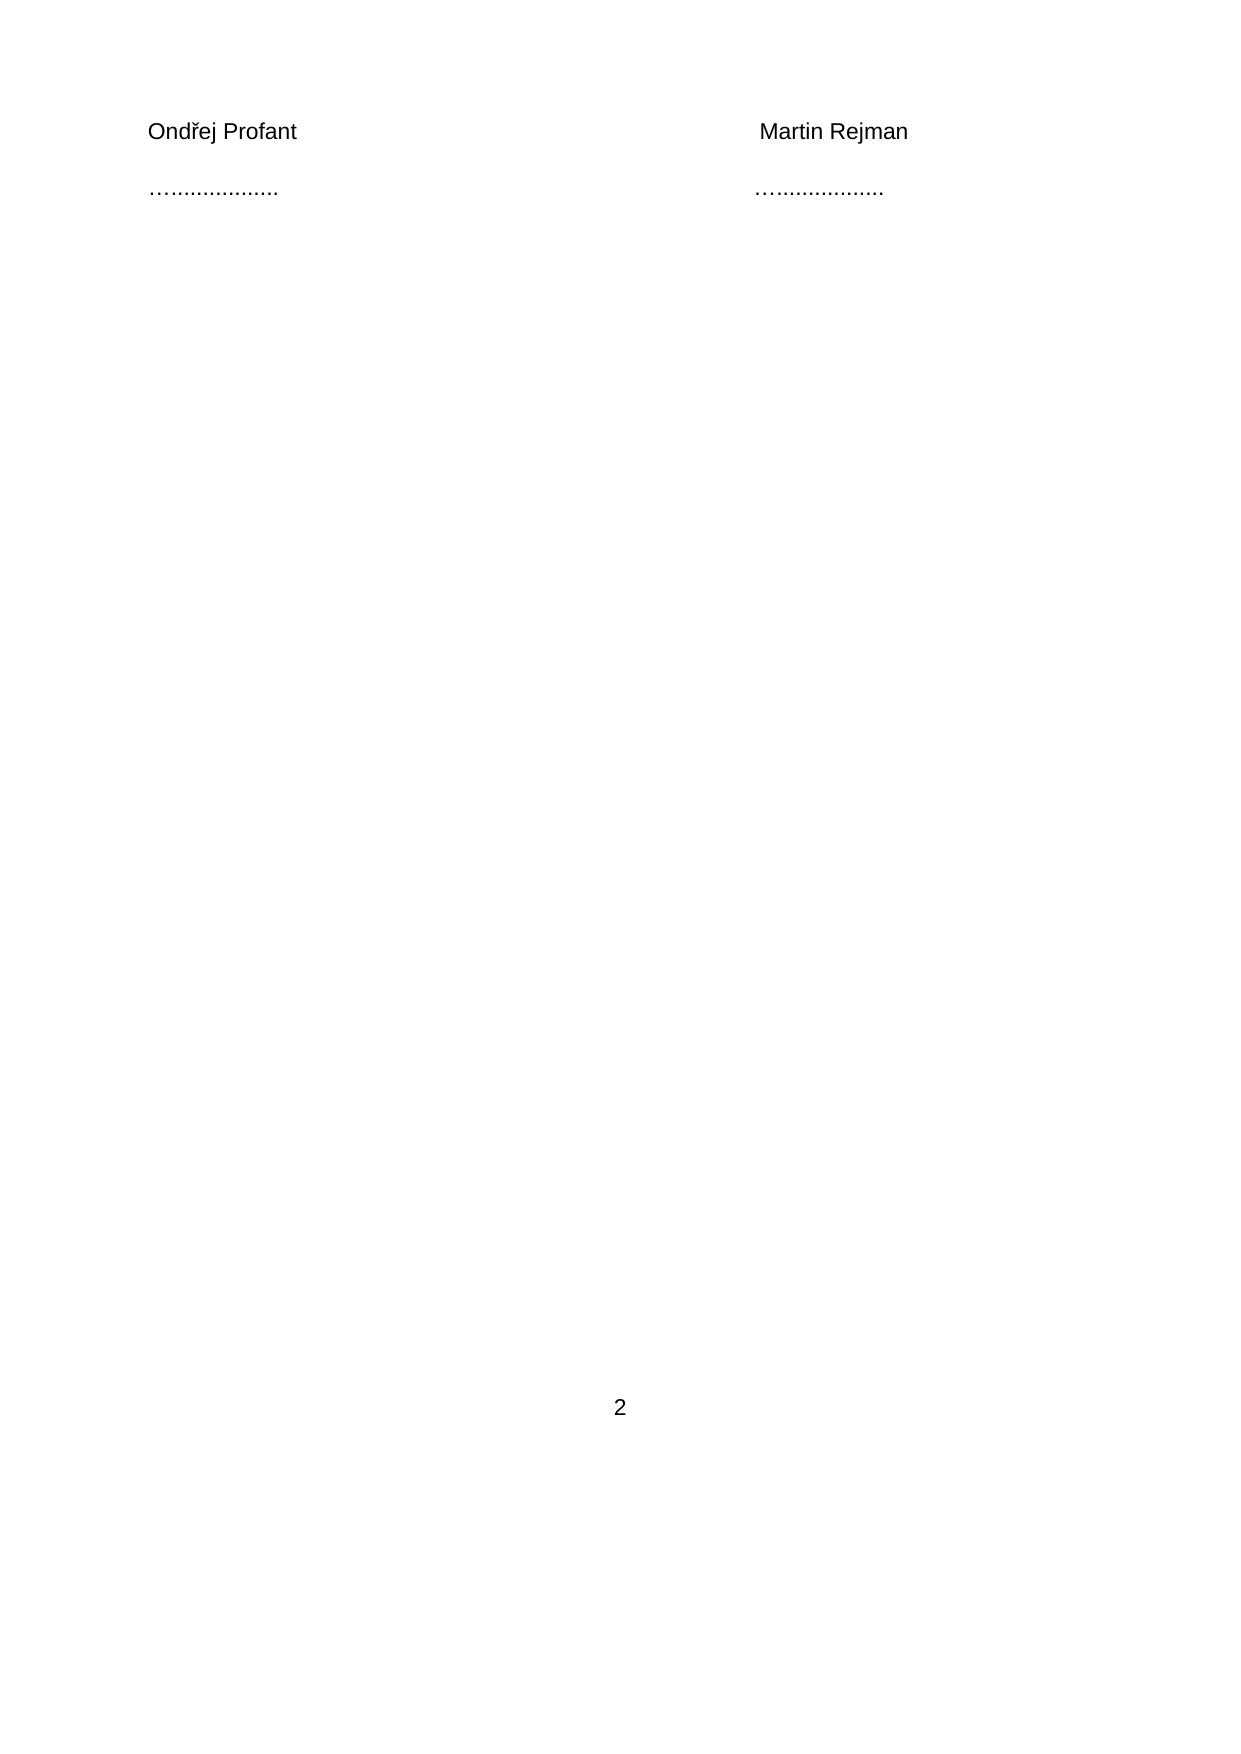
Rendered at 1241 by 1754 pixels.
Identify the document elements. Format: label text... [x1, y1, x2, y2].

text …................. …................. [148, 174, 1093, 200]
text Ondřej Profant Martin Rejman [148, 118, 1093, 144]
